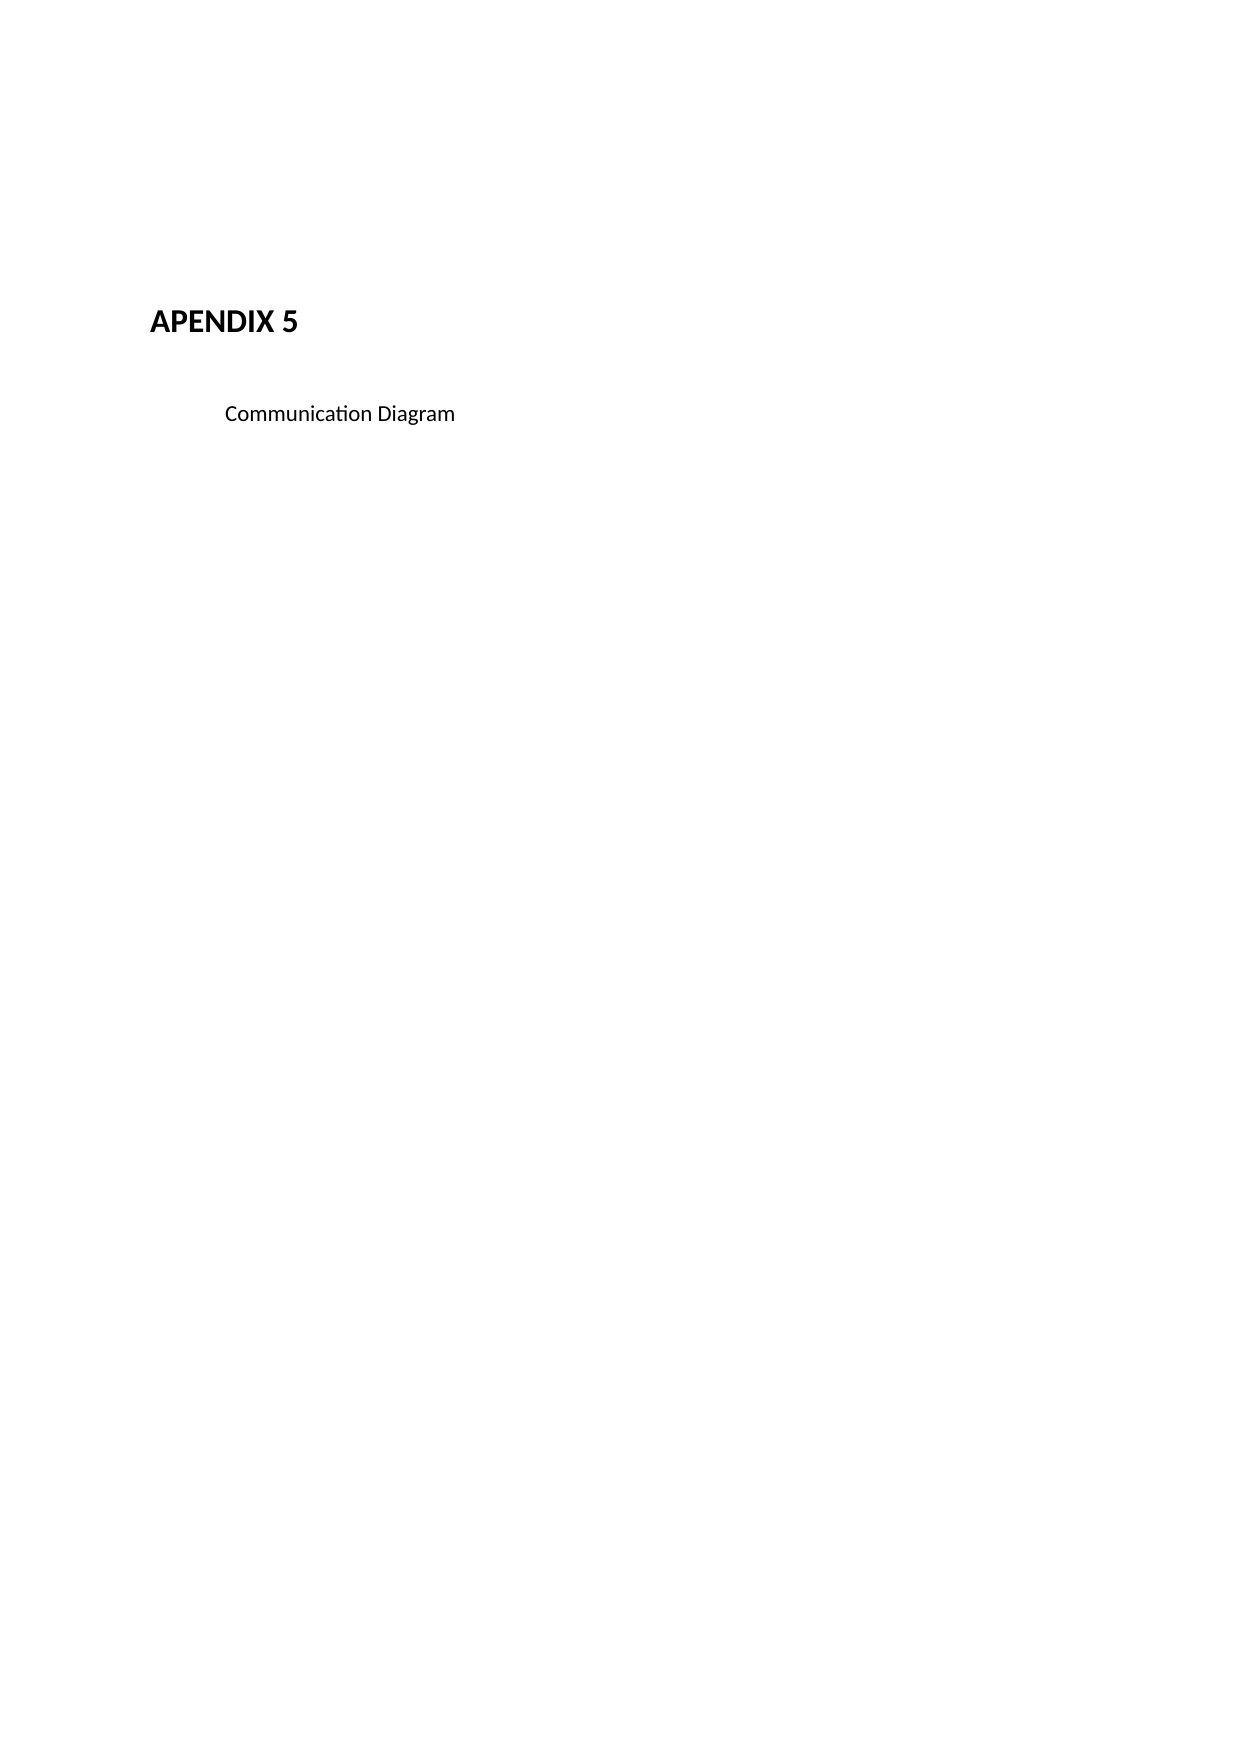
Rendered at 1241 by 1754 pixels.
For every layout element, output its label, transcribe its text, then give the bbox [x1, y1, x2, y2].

text APENDIX 5 [150, 299, 1090, 340]
list Communication Diagram [225, 399, 1090, 427]
